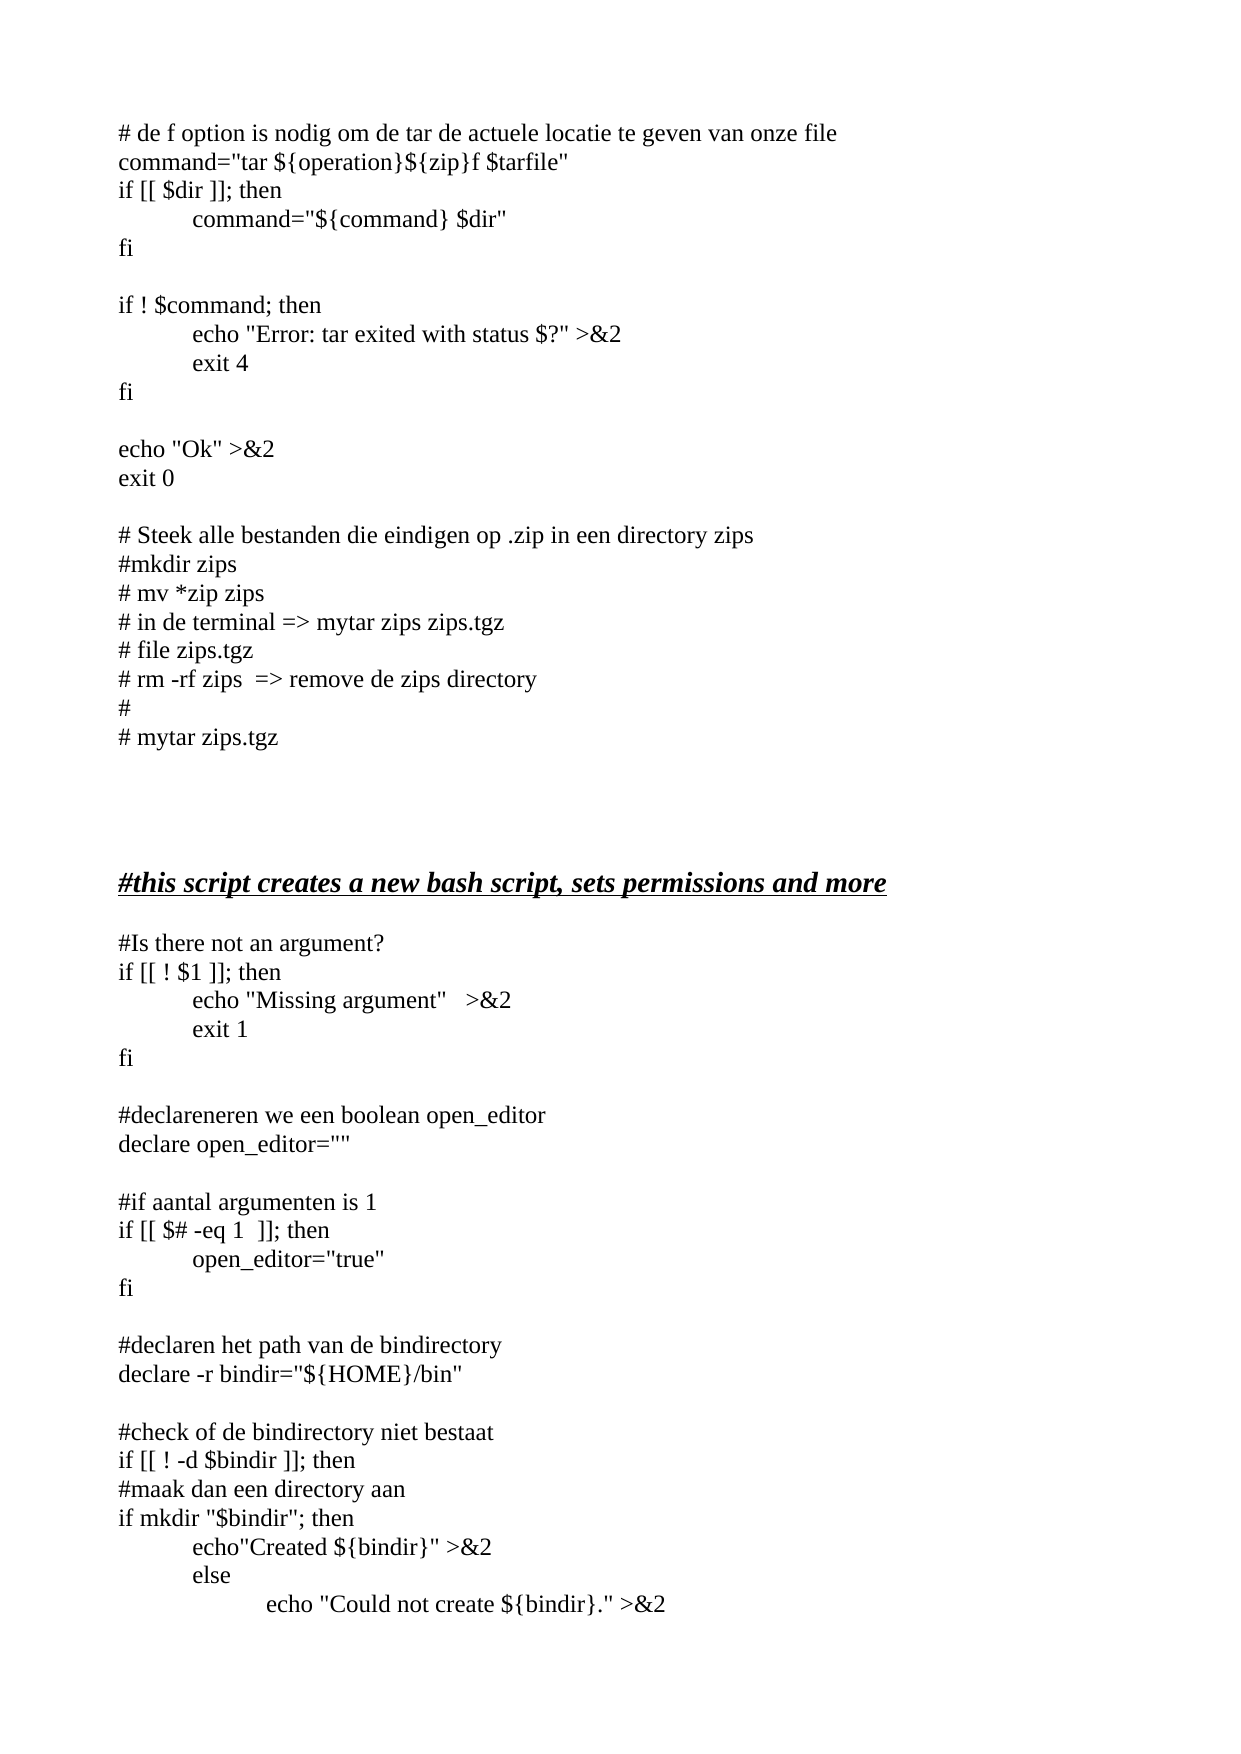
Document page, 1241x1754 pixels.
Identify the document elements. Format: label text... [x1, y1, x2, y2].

text else [118, 1560, 1122, 1589]
text echo "Ok" >&2 [118, 434, 1122, 463]
text # in de terminal => mytar zips zips.tgz [118, 607, 1122, 636]
text declare -r bindir="${HOME}/bin" [118, 1359, 1122, 1388]
text if mkdir "$bindir"; then [118, 1503, 1122, 1532]
text echo "Error: tar exited with status $?" >&2 [118, 319, 1122, 348]
text echo "Missing argument" >&2 [118, 985, 1122, 1014]
text exit 4 [118, 348, 1122, 377]
text # mytar zips.tgz [118, 722, 1122, 751]
text echo "Could not create ${bindir}." >&2 [118, 1589, 1122, 1618]
text #mkdir zips [118, 549, 1122, 578]
text fi [118, 377, 1122, 406]
text fi [118, 1273, 1122, 1302]
text if ! $command; then [118, 291, 1122, 319]
text exit 1 [118, 1014, 1122, 1043]
text command="tar ${operation}${zip}f $tarfile" [118, 147, 1122, 176]
text if [[ $# -eq 1 ]]; then [118, 1215, 1122, 1244]
text if [[ ! -d $bindir ]]; then [118, 1445, 1122, 1474]
text # de f option is nodig om de tar de actuele locatie te geven van onze file [118, 118, 1122, 147]
text # [118, 693, 1122, 722]
text command="${command} $dir" [118, 204, 1122, 233]
text if [[ $dir ]]; then [118, 176, 1122, 204]
text #if aantal argumenten is 1 [118, 1187, 1122, 1215]
text # mv *zip zips [118, 578, 1122, 607]
text #Is there not an argument? [118, 928, 1122, 957]
text #maak dan een directory aan [118, 1474, 1122, 1503]
text #this script creates a new bash script, sets permissions and more [118, 866, 1122, 899]
text #declareneren we een boolean open_editor [118, 1100, 1122, 1129]
text fi [118, 1043, 1122, 1072]
text # file zips.tgz [118, 636, 1122, 664]
text fi [118, 233, 1122, 262]
text open_editor="true" [118, 1244, 1122, 1273]
text if [[ ! $1 ]]; then [118, 957, 1122, 985]
text #declaren het path van de bindirectory [118, 1330, 1122, 1359]
text #check of de bindirectory niet bestaat [118, 1417, 1122, 1445]
text # rm -rf zips => remove de zips directory [118, 664, 1122, 693]
text declare open_editor="" [118, 1129, 1122, 1158]
text exit 0 [118, 463, 1122, 492]
text echo"Created ${bindir}" >&2 [118, 1532, 1122, 1560]
text # Steek alle bestanden die eindigen op .zip in een directory zips [118, 521, 1122, 549]
